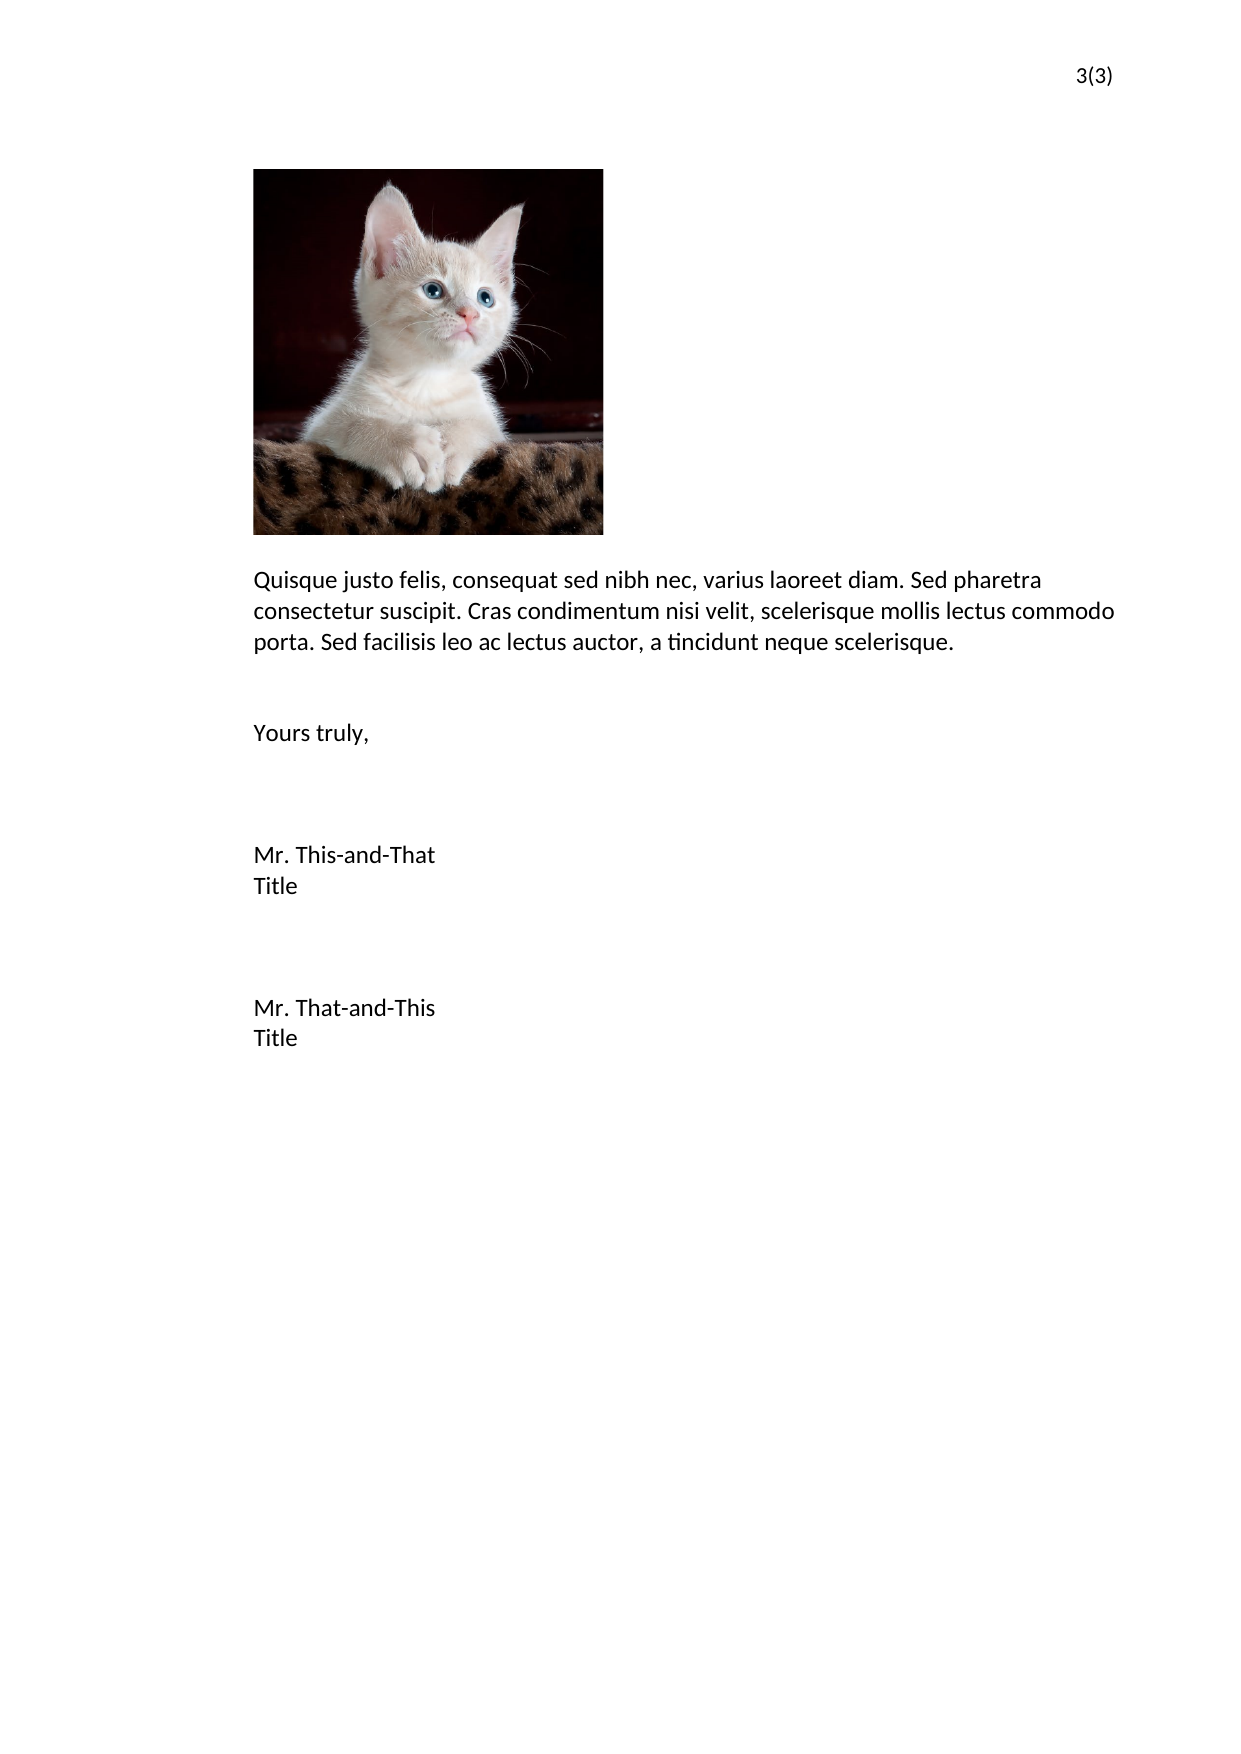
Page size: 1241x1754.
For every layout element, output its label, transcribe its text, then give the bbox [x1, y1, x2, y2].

text Yours truly, [253, 717, 1146, 748]
text Title [253, 1022, 1146, 1053]
text Mr. This-and-That [253, 839, 1146, 870]
list Quisque justo felis, consequat sed nibh nec, varius laoreet diam. Sed pharetra consectetur suscipit. Cras condimentum nisi velit, scelerisque mollis lectus commodo porta. Sed facilisis leo ac lectus auctor, a tincidunt neque scelerisque. [253, 565, 1146, 656]
text Mr. That-and-This [253, 992, 1146, 1022]
text Title [253, 870, 1146, 900]
